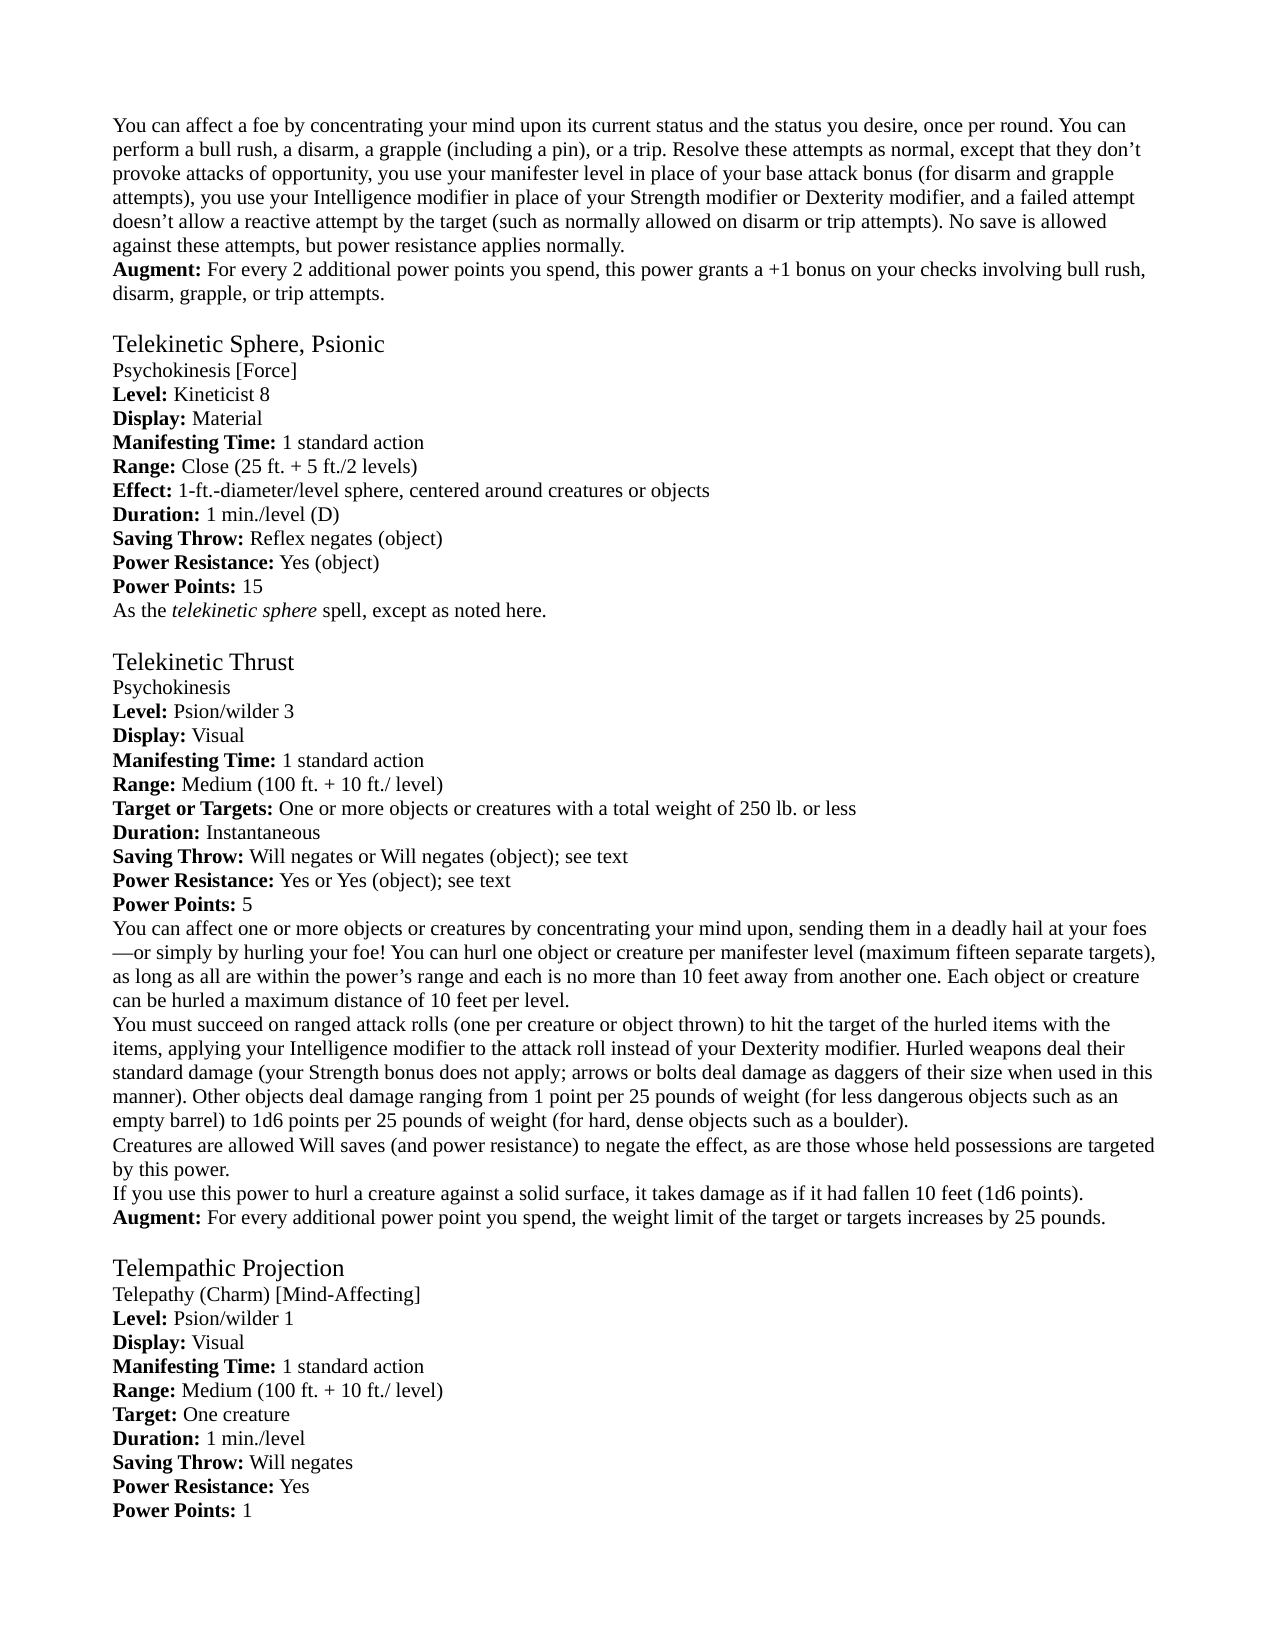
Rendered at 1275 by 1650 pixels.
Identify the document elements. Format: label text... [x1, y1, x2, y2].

text Manifesting Time: 1 standard action [112, 747, 1162, 772]
text Power Resistance: Yes [112, 1474, 1162, 1498]
text Saving Throw: Will negates [112, 1450, 1162, 1474]
text Saving Throw: Reflex negates (object) [112, 526, 1162, 550]
text Power Resistance: Yes (object) [112, 550, 1162, 574]
text Target: One creature [112, 1402, 1162, 1426]
text Range: Medium (100 ft. + 10 ft./ level) [112, 1378, 1162, 1402]
text If you use this power to hurl a creature against a solid surface, it takes damage as if it had fallen 10 feet (1d6 points). [112, 1181, 1162, 1205]
text Level: Kineticist 8 [112, 382, 1162, 406]
text Duration: 1 min./level [112, 1426, 1162, 1450]
text Duration: 1 min./level (D) [112, 502, 1162, 526]
text Power Points: 15 [112, 574, 1162, 598]
subtitle Telempathic Projection [112, 1253, 1162, 1282]
text Target or Targets: One or more objects or creatures with a total weight of 250 lb. or less [112, 796, 1162, 820]
text Display: Material [112, 406, 1162, 430]
text Power Resistance: Yes or Yes (object); see text [112, 868, 1162, 892]
text Level: Psion/wilder 1 [112, 1306, 1162, 1330]
subtitle Telekinetic Sphere, Psionic [112, 329, 1162, 358]
text Augment: For every additional power point you spend, the weight limit of the target or targets increases by 25 pounds. [112, 1205, 1162, 1229]
text Augment: For every 2 additional power points you spend, this power grants a +1 bonus on your checks involving bull rush, disarm, grapple, or trip attempts. [112, 257, 1162, 305]
text Level: Psion/wilder 3 [112, 699, 1162, 723]
text Range: Close (25 ft. + 5 ft./2 levels) [112, 454, 1162, 478]
text Display: Visual [112, 723, 1162, 747]
text Power Points: 5 [112, 892, 1162, 916]
text You can affect one or more objects or creatures by concentrating your mind upon, sending them in a deadly hail at your foes—or simply by hurling your foe! You can hurl one object or creature per manifester level (maximum fifteen separate targets), as long as all are within the power’s range and each is no more than 10 feet away from another one. Each object or creature can be hurled a maximum distance of 10 feet per level. [112, 916, 1162, 1012]
text Duration: Instantaneous [112, 820, 1162, 844]
text Manifesting Time: 1 standard action [112, 1354, 1162, 1378]
text Psychokinesis [112, 675, 1162, 699]
text Power Points: 1 [112, 1498, 1162, 1522]
text Range: Medium (100 ft. + 10 ft./ level) [112, 772, 1162, 796]
subtitle Telekinetic Thrust [112, 647, 1162, 675]
text Effect: 1-ft.-diameter/level sphere, centered around creatures or objects [112, 478, 1162, 502]
text As the telekinetic sphere spell, except as noted here. [112, 598, 1162, 622]
text Manifesting Time: 1 standard action [112, 430, 1162, 454]
text Telepathy (Charm) [Mind-Affecting] [112, 1282, 1162, 1306]
text Saving Throw: Will negates or Will negates (object); see text [112, 844, 1162, 868]
text You can affect a foe by concentrating your mind upon its current status and the status you desire, once per round. You can perform a bull rush, a disarm, a grapple (including a pin), or a trip. Resolve these attempts as normal, except that they don’t provoke attacks of opportunity, you use your manifester level in place of your base attack bonus (for disarm and grapple attempts), you use your Intelligence modifier in place of your Strength modifier or Dexterity modifier, and a failed attempt doesn’t allow a reactive attempt by the target (such as normally allowed on disarm or trip attempts). No save is allowed against these attempts, but power resistance applies normally. [112, 112, 1162, 257]
text Display: Visual [112, 1330, 1162, 1354]
text Creatures are allowed Will saves (and power resistance) to negate the effect, as are those whose held possessions are targeted by this power. [112, 1132, 1162, 1181]
text Psychokinesis [Force] [112, 358, 1162, 382]
text You must succeed on ranged attack rolls (one per creature or object thrown) to hit the target of the hurled items with the items, applying your Intelligence modifier to the attack roll instead of your Dexterity modifier. Hurled weapons deal their standard damage (your Strength bonus does not apply; arrows or bolts deal damage as daggers of their size when used in this manner). Other objects deal damage ranging from 1 point per 25 pounds of weight (for less dangerous objects such as an empty barrel) to 1d6 points per 25 pounds of weight (for hard, dense objects such as a boulder). [112, 1012, 1162, 1132]
